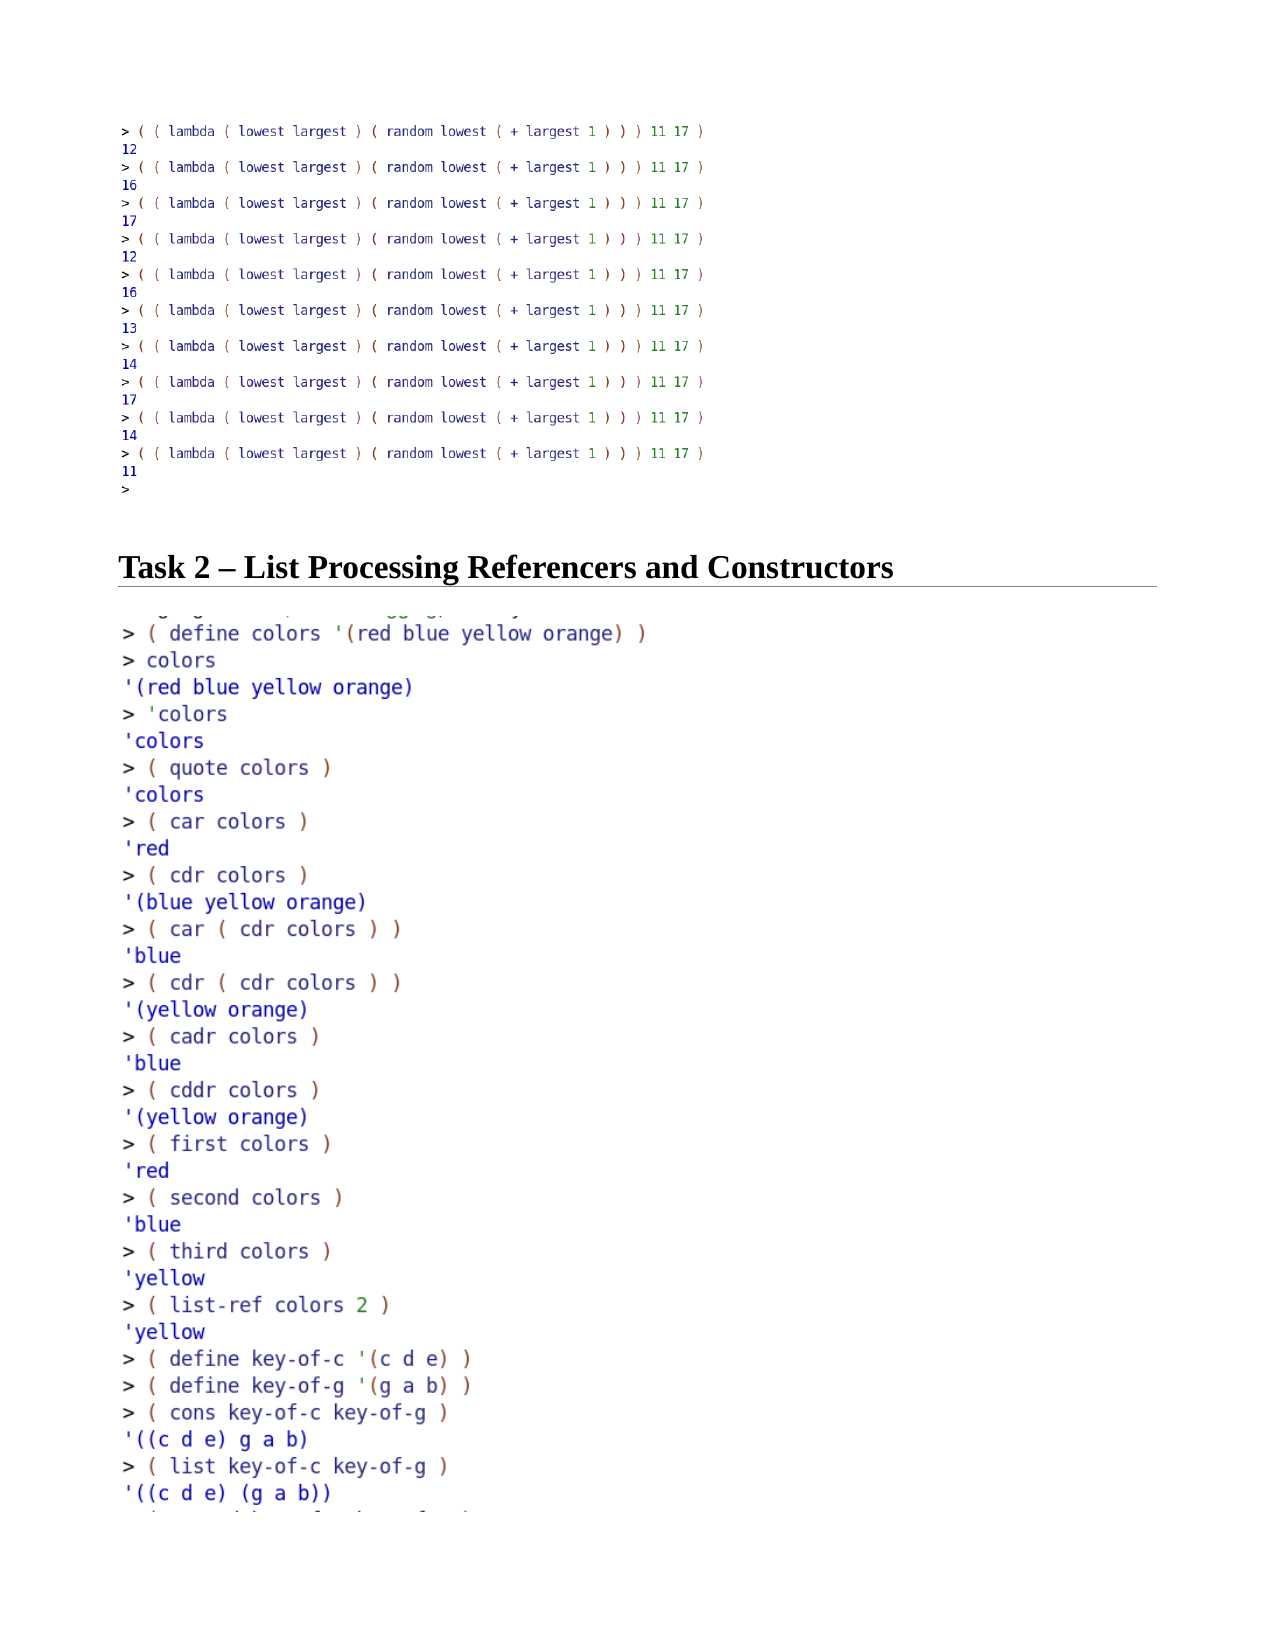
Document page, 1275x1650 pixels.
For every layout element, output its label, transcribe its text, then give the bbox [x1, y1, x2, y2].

picture [118, 616, 741, 1512]
picture [118, 118, 1022, 496]
text Task 2 – List Processing Referencers and Constructors [118, 548, 1157, 586]
